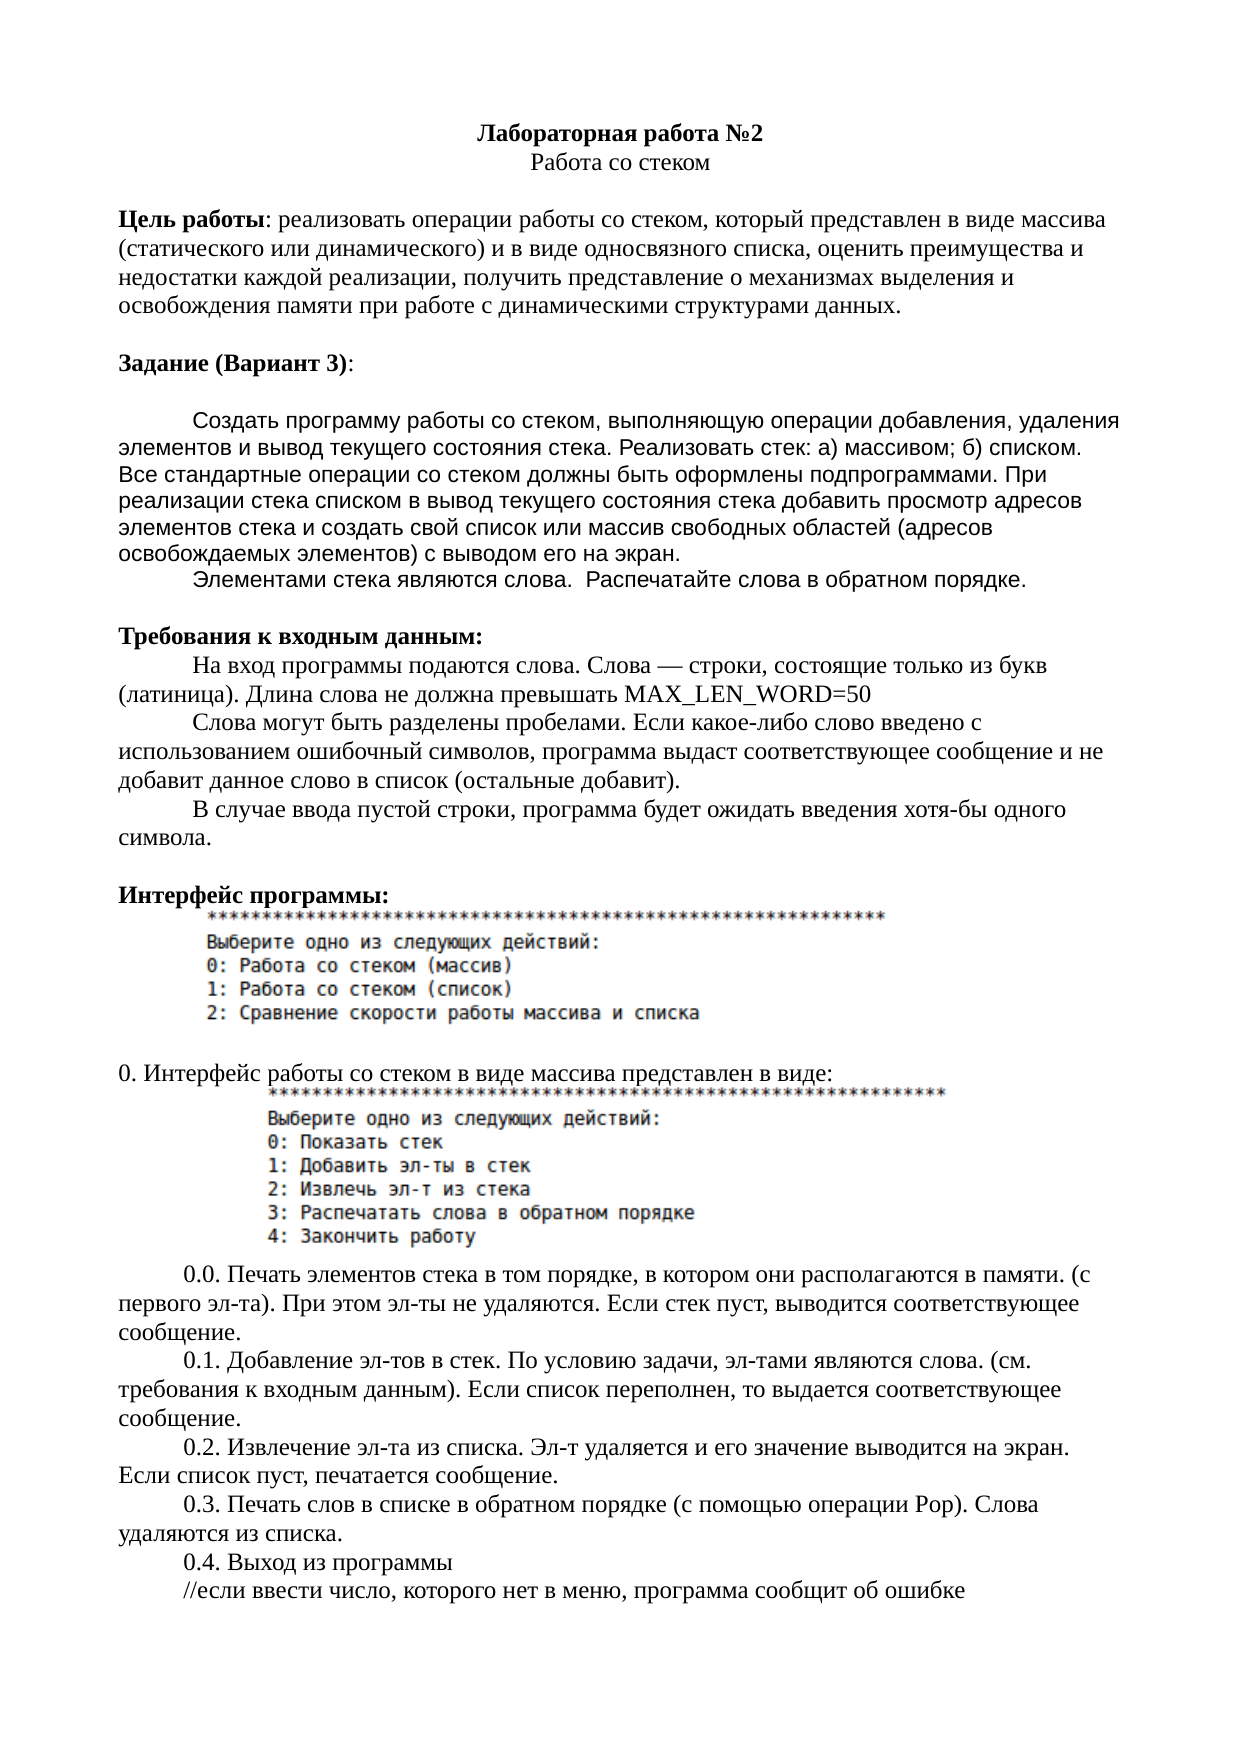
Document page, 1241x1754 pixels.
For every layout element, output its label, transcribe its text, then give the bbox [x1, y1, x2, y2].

picture [263, 1086, 978, 1254]
text 0.1. Добавление эл-тов в стек. По условию задачи, эл-тами являются слова. (см. требования к входным данным). Если список переполнен, то выдается соответствующее сообщение. [118, 1345, 1122, 1432]
text Лабораторная работа №2 [118, 118, 1122, 147]
picture [202, 908, 1038, 1029]
text Требования к входным данным: [118, 621, 1122, 650]
text Цель работы: реализовать операции работы со стеком, который представлен в виде массива (статического или динамического) и в виде односвязного списка, оценить преимущества и недостатки каждой реализации, получить представление о механизмах выделения и освобождения памяти при работе с динамическими структурами данных. [118, 204, 1122, 319]
text Задание (Вариант 3): [118, 348, 1122, 377]
text //если ввести число, которого нет в меню, программа сообщит об ошибке [118, 1575, 1122, 1604]
text Создать программу работы со стеком, выполняющую операции добавления, удаления элементов и вывод текущего состояния стека. Реализовать стек: а) массивом; б) списком. Все стандартные операции со стеком должны быть оформлены подпрограммами. При реализации стека списком в вывод текущего состояния стека добавить просмотр адресов элементов стека и создать свой список или массив свободных областей (адресов освобождаемых элементов) с выводом его на экран. [118, 406, 1122, 566]
text В случае ввода пустой строки, программа будет ожидать введения хотя-бы одного символа. [118, 794, 1122, 851]
text 0.4. Выход из программы [118, 1547, 1122, 1575]
text Работа со стеком [118, 147, 1122, 176]
text 0.3. Печать слов в списке в обратном порядке (с помощью операции Pop). Слова удаляются из списка. [118, 1489, 1122, 1547]
text На вход программы подаются слова. Слова — строки, состоящие только из букв (латиница). Длина слова не должна превышать MAX_LEN_WORD=50 [118, 650, 1122, 707]
text Интерфейс программы: [118, 880, 1122, 909]
text 0. Интерфейс работы со стеком в виде массива представлен в виде: [118, 1058, 1122, 1087]
text Элементами стека являются слова. Распечатайте слова в обратном порядке. [118, 566, 1122, 592]
text 0.0. Печать элементов стека в том порядке, в котором они располагаются в памяти. (с первого эл-та). При этом эл-ты не удаляются. Если стек пуст, выводится соответствующее сообщение. [118, 1259, 1122, 1345]
text 0.2. Извлечение эл-та из списка. Эл-т удаляется и его значение выводится на экран. Если список пуст, печатается сообщение. [118, 1432, 1122, 1489]
text Слова могут быть разделены пробелами. Если какое-либо слово введено с использованием ошибочный символов, программа выдаст соответствующее сообщение и не добавит данное слово в список (остальные добавит). [118, 707, 1122, 794]
